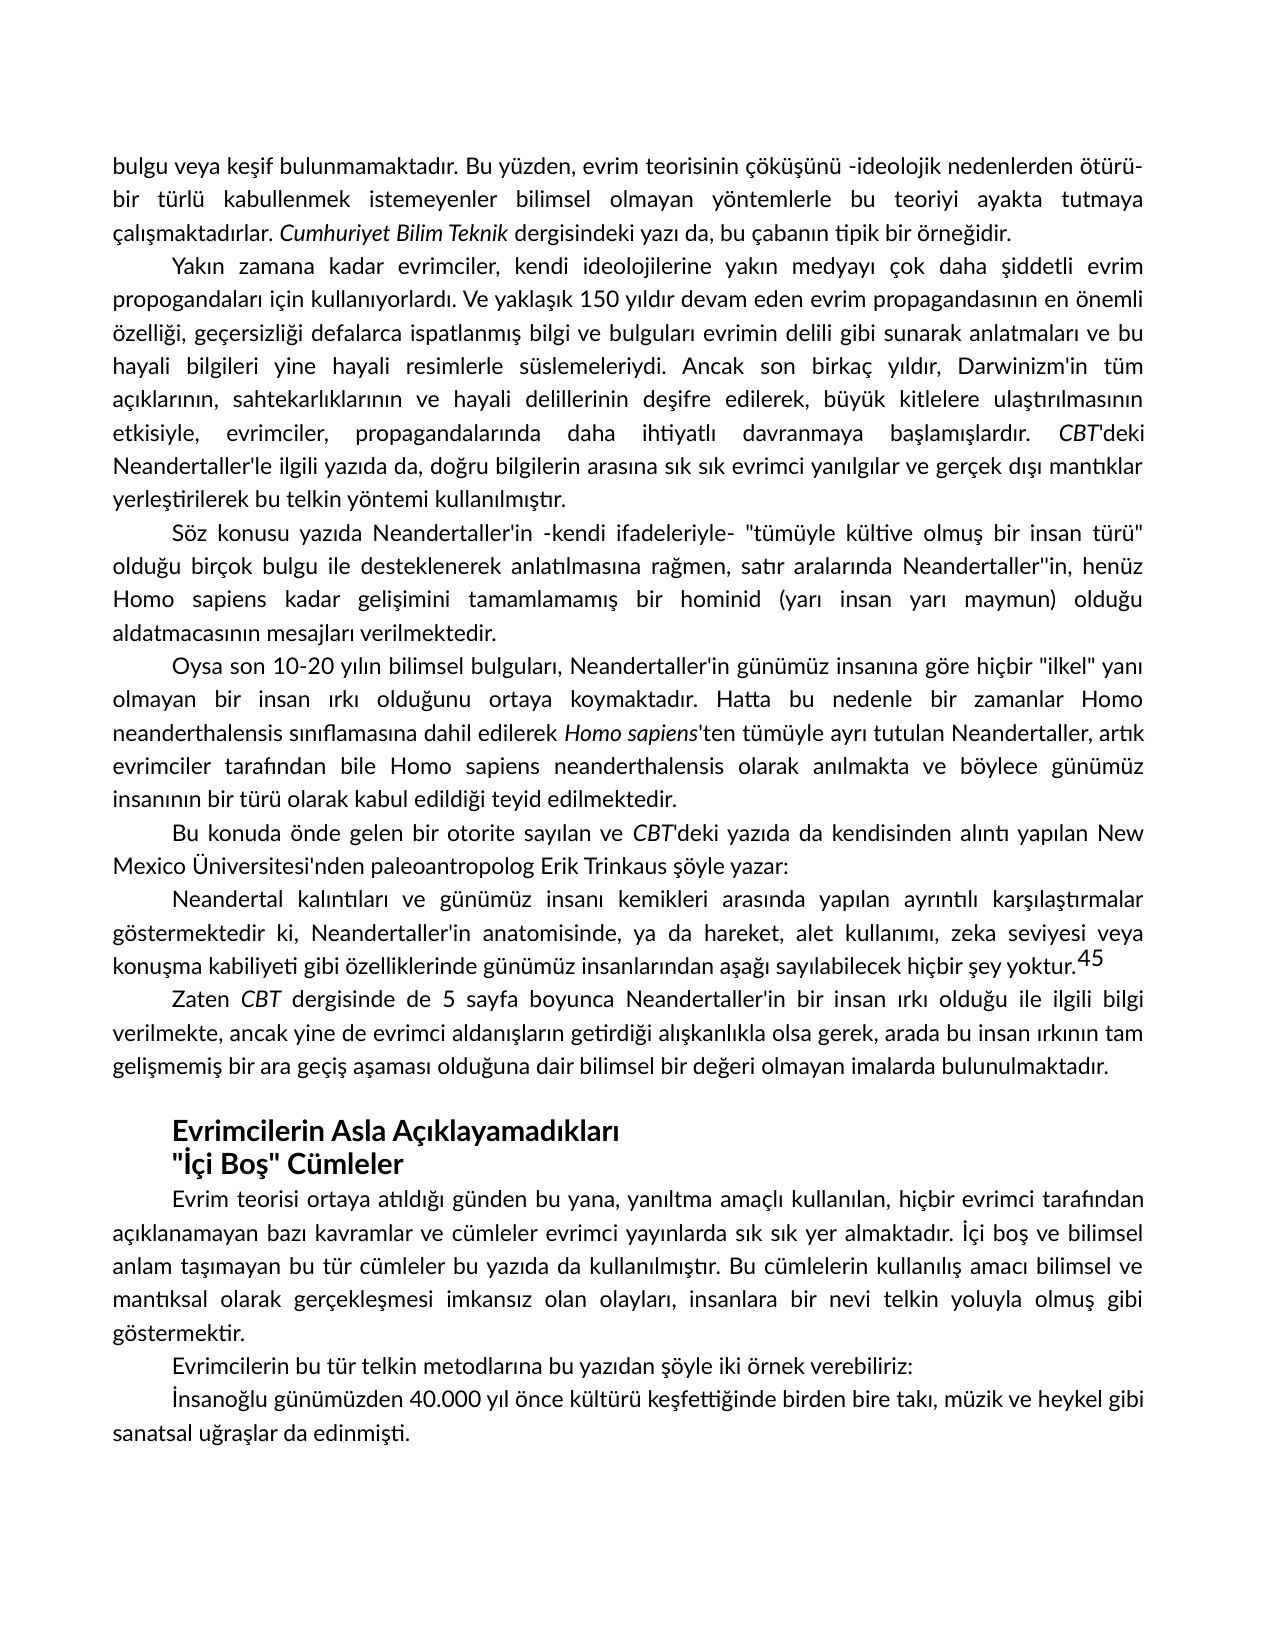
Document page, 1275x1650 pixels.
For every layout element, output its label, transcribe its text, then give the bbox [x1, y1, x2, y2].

text bulgu veya keşif bulunmamaktadır. Bu yüzden, evrim teorisinin çöküşünü -ideolojik nedenlerden ötürü- bir türlü kabullenmek istemeyenler bilimsel olmayan yöntemlerle bu teoriyi ayakta tutmaya çalışmaktadırlar. Cumhuriyet Bilim Teknik dergisindeki yazı da, bu çabanın tipik bir örneğidir. [112, 148, 1145, 248]
text Zaten CBT dergisinde de 5 sayfa boyunca Neandertaller'in bir insan ırkı olduğu ile ilgili bilgi verilmekte, ancak yine de evrimci aldanışların getirdiği alışkanlıkla olsa gerek, arada bu insan ırkının tam gelişmemiş bir ara geçiş aşaması olduğuna dair bilimsel bir değeri olmayan imalarda bulunulmaktadır. [112, 981, 1145, 1081]
text İnsanoğlu günümüzden 40.000 yıl önce kültürü keşfettiğinde birden bire takı, müzik ve heykel gibi sanatsal uğraşlar da edinmişti. [112, 1381, 1145, 1448]
text "İçi Boş" Cümleler [112, 1148, 1145, 1181]
text Evrim teorisi ortaya atıldığı günden bu yana, yanıltma amaçlı kullanılan, hiçbir evrimci tarafından açıklanamayan bazı kavramlar ve cümleler evrimci yayınlarda sık sık yer almaktadır. İçi boş ve bilimsel anlam taşımayan bu tür cümleler bu yazıda da kullanılmıştır. Bu cümlelerin kullanılış amacı bilimsel ve mantıksal olarak gerçekleşmesi imkansız olan olayları, insanlara bir nevi telkin yoluyla olmuş gibi göstermektir. [112, 1181, 1145, 1348]
text Söz konusu yazıda Neandertaller'in -kendi ifadeleriyle- "tümüyle kültive olmuş bir insan türü" olduğu birçok bulgu ile desteklenerek anlatılmasına rağmen, satır aralarında Neandertaller''in, henüz Homo sapiens kadar gelişimini tamamlamamış bir hominid (yarı insan yarı maymun) olduğu aldatmacasının mesajları verilmektedir. [112, 514, 1145, 648]
text Neandertal kalıntıları ve günümüz insanı kemikleri arasında yapılan ayrıntılı karşılaştırmalar göstermektedir ki, Neandertaller'in anatomisinde, ya da hareket, alet kullanımı, zeka seviyesi veya konuşma kabiliyeti gibi özelliklerinde günümüz insanlarından aşağı sayılabilecek hiçbir şey yoktur.45 [112, 881, 1145, 981]
text Evrimcilerin bu tür telkin metodlarına bu yazıdan şöyle iki örnek verebiliriz: [112, 1348, 1145, 1381]
text Evrimcilerin Asla Açıklayamadıkları [112, 1114, 1145, 1148]
text Yakın zamana kadar evrimciler, kendi ideolojilerine yakın medyayı çok daha şiddetli evrim propogandaları için kullanıyorlardı. Ve yaklaşık 150 yıldır devam eden evrim propagandasının en önemli özelliği, geçersizliği defalarca ispatlanmış bilgi ve bulguları evrimin delili gibi sunarak anlatmaları ve bu hayali bilgileri yine hayali resimlerle süslemeleriydi. Ancak son birkaç yıldır, Darwinizm'in tüm açıklarının, sahtekarlıklarının ve hayali delillerinin deşifre edilerek, büyük kitlelere ulaştırılmasının etkisiyle, evrimciler, propagandalarında daha ihtiyatlı davranmaya başlamışlardır. CBT'deki Neandertaller'le ilgili yazıda da, doğru bilgilerin arasına sık sık evrimci yanılgılar ve gerçek dışı mantıklar yerleştirilerek bu telkin yöntemi kullanılmıştır. [112, 248, 1145, 514]
text Oysa son 10-20 yılın bilimsel bulguları, Neandertaller'in günümüz insanına göre hiçbir "ilkel" yanı olmayan bir insan ırkı olduğunu ortaya koymaktadır. Hatta bu nedenle bir zamanlar Homo neanderthalensis sınıflamasına dahil edilerek Homo sapiens'ten tümüyle ayrı tutulan Neandertaller, artık evrimciler tarafından bile Homo sapiens neanderthalensis olarak anılmakta ve böylece günümüz insanının bir türü olarak kabul edildiği teyid edilmektedir. [112, 648, 1145, 814]
text Bu konuda önde gelen bir otorite sayılan ve CBT'deki yazıda da kendisinden alıntı yapılan New Mexico Üniversitesi'nden paleoantropolog Erik Trinkaus şöyle yazar: [112, 814, 1145, 881]
